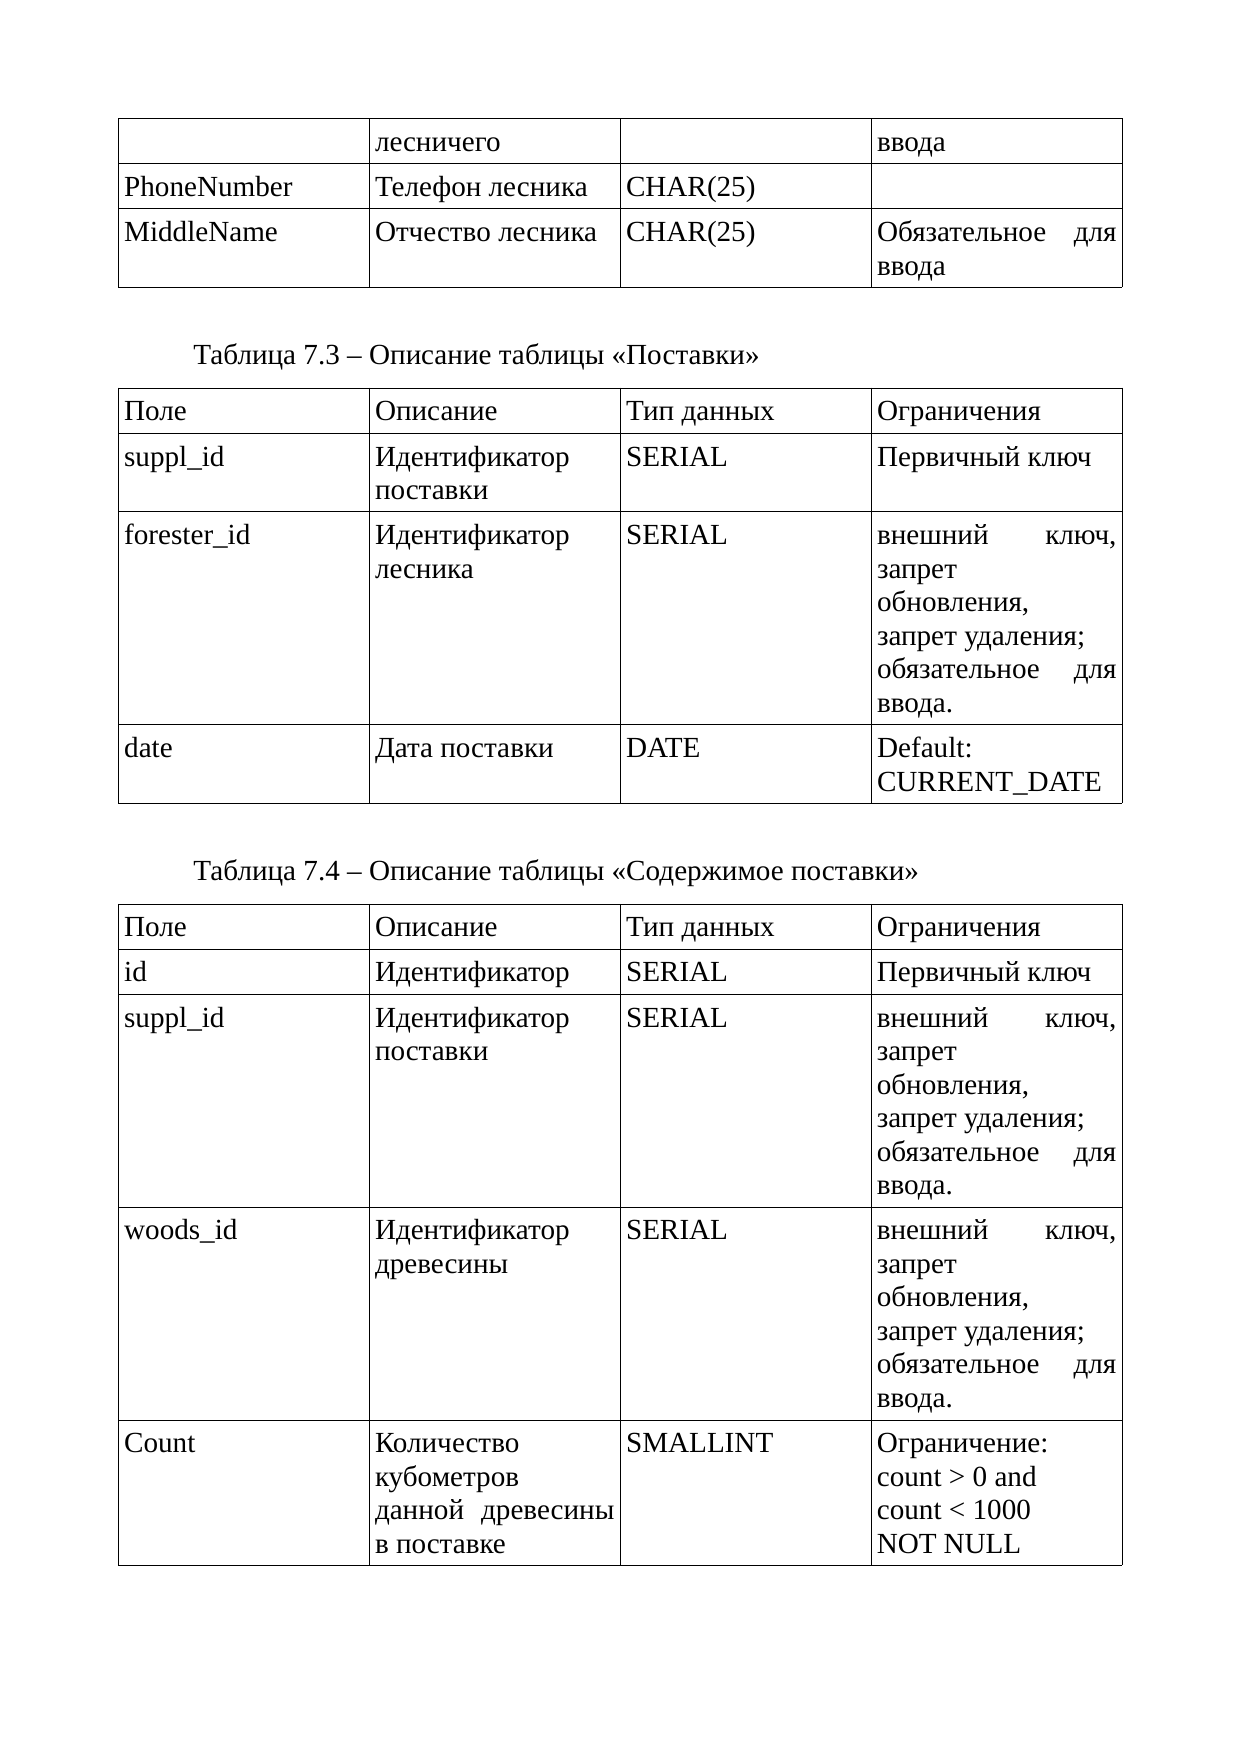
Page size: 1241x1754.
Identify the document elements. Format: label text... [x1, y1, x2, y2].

table_cell ввода [872, 119, 1122, 163]
table_cell Дата поставки [370, 725, 620, 803]
table_cell date [119, 725, 369, 803]
table_cell Идентификатор [370, 950, 620, 994]
table_cell [119, 119, 369, 163]
table_cell suppl_id [119, 434, 369, 511]
table_cell Default: CURRENT_DATE [872, 725, 1122, 803]
table_cell DATE [621, 725, 871, 803]
table_cell внешний ключ, запрет обновления, запрет удаления; обязательное для ввода. [872, 512, 1122, 724]
table_cell лесничего [370, 119, 620, 163]
table_cell CHAR(25) [621, 164, 871, 208]
table_cell forester_id [119, 512, 369, 724]
table_cell CHAR(25) [621, 209, 871, 287]
table_cell SERIAL [621, 995, 871, 1207]
table_cell woods_id [119, 1208, 369, 1419]
table_cell Отчество лесника [370, 209, 620, 287]
table_cell SERIAL [621, 434, 871, 511]
table_cell SERIAL [621, 512, 871, 724]
table_cell Идентификатор древесины [370, 1208, 620, 1419]
table_header Описание [370, 905, 620, 949]
table_header Поле [119, 389, 369, 433]
table_cell [872, 164, 1122, 208]
table_cell MiddleName [119, 209, 369, 287]
table_header Поле [119, 905, 369, 949]
text Таблица 7.4 – Описание таблицы «Содержимое поставки» [118, 853, 1122, 887]
table_cell Телефон лесника [370, 164, 620, 208]
table_cell Первичный ключ [872, 950, 1122, 994]
table_cell suppl_id [119, 995, 369, 1207]
text Таблица 7.3 – Описание таблицы «Поставки» [118, 337, 1122, 371]
table_header Тип данных [621, 389, 871, 433]
table_cell Количество кубометров данной древесины в поставке [370, 1421, 620, 1565]
table_cell SMALLINT [621, 1421, 871, 1565]
table_cell [621, 119, 871, 163]
table_header Ограничения [872, 389, 1122, 433]
table_cell SERIAL [621, 950, 871, 994]
table_cell id [119, 950, 369, 994]
table_header Описание [370, 389, 620, 433]
table_cell Идентификатор лесника [370, 512, 620, 724]
table_cell SERIAL [621, 1208, 871, 1419]
table_cell PhoneNumber [119, 164, 369, 208]
table_cell внешний ключ, запрет обновления, запрет удаления; обязательное для ввода. [872, 995, 1122, 1207]
table_cell Идентификатор поставки [370, 995, 620, 1207]
table_cell Обязательное для ввода [872, 209, 1122, 287]
table_cell Ограничение: count > 0 and count < 1000 NOT NULL [872, 1421, 1122, 1565]
table_header Ограничения [872, 905, 1122, 949]
table_cell Первичный ключ [872, 434, 1122, 511]
table_header Тип данных [621, 905, 871, 949]
table_cell внешний ключ, запрет обновления, запрет удаления; обязательное для ввода. [872, 1208, 1122, 1419]
table_cell Count [119, 1421, 369, 1565]
table_cell Идентификатор поставки [370, 434, 620, 511]
